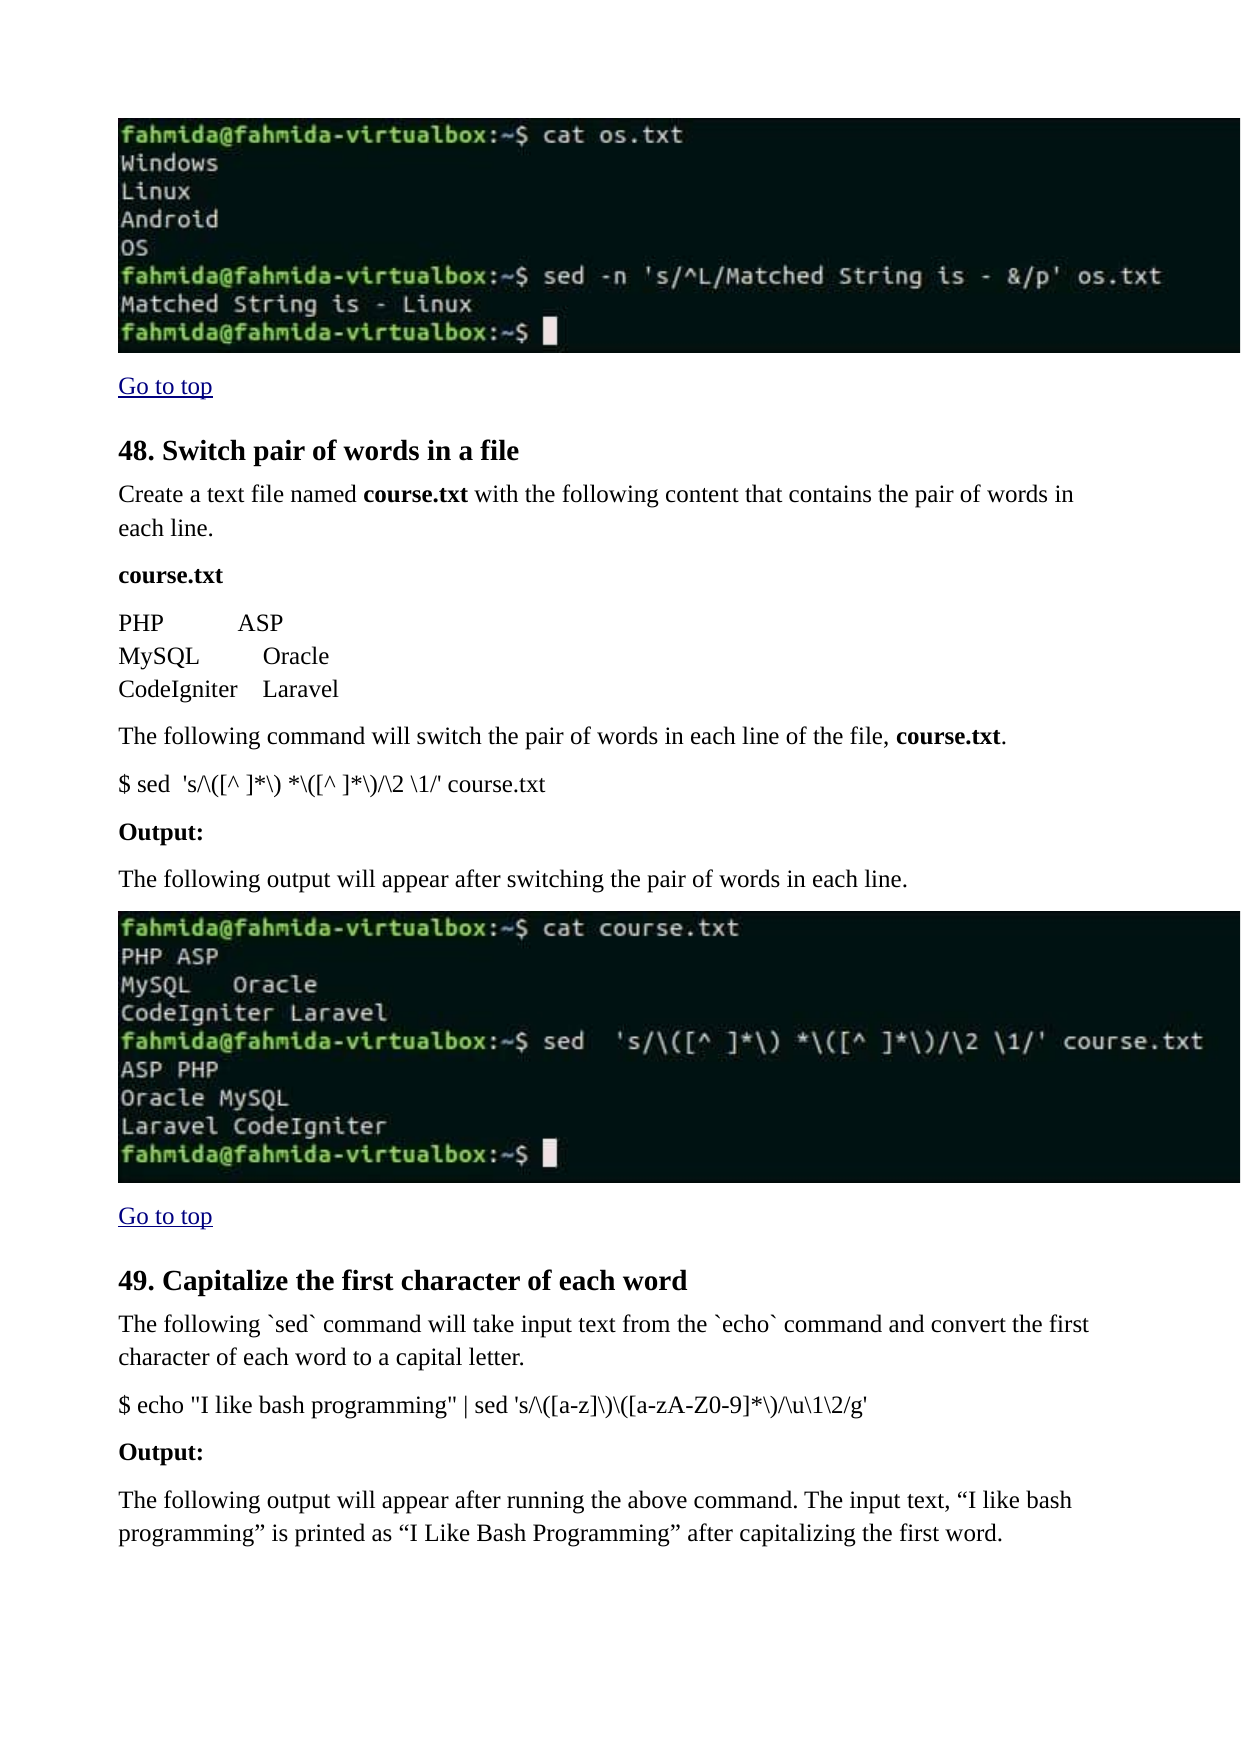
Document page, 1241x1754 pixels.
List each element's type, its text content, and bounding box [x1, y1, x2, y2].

text The following `sed` command will take input text from the `echo` command and convert the first character of each word to a capital letter. [118, 1309, 1122, 1371]
subtitle 48. Switch pair of words in a file [118, 433, 1122, 467]
subtitle 49. Capitalize the first character of each word [118, 1263, 1122, 1297]
picture [118, 911, 1241, 1183]
text PHP ASP MySQL Oracle CodeIgniter Laravel [118, 608, 1122, 703]
text Go to top [118, 1201, 1122, 1230]
text $ sed 's/\([^ ]*\) *\([^ ]*\)/\2 \1/' course.txt [118, 769, 1122, 798]
picture [118, 118, 1241, 353]
text Output: [118, 817, 1122, 845]
text The following output will appear after switching the pair of words in each line. [118, 864, 1122, 893]
text $ echo "I like bash programming" | sed 's/\([a-z]\)\([a-zA-Z0-9]*\)/\u\1\2/g' [118, 1390, 1122, 1419]
text The following output will appear after running the above command. The input text, “I like bash programming” is printed as “I Like Bash Programming” after capitalizing the first word. [118, 1485, 1122, 1547]
text Go to top [118, 371, 1122, 400]
text course.txt [118, 560, 1122, 589]
text Output: [118, 1437, 1122, 1466]
text Create a text file named course.txt with the following content that contains the pair of words in each line. [118, 479, 1122, 541]
text The following command will switch the pair of words in each line of the file, course.txt. [118, 721, 1122, 750]
